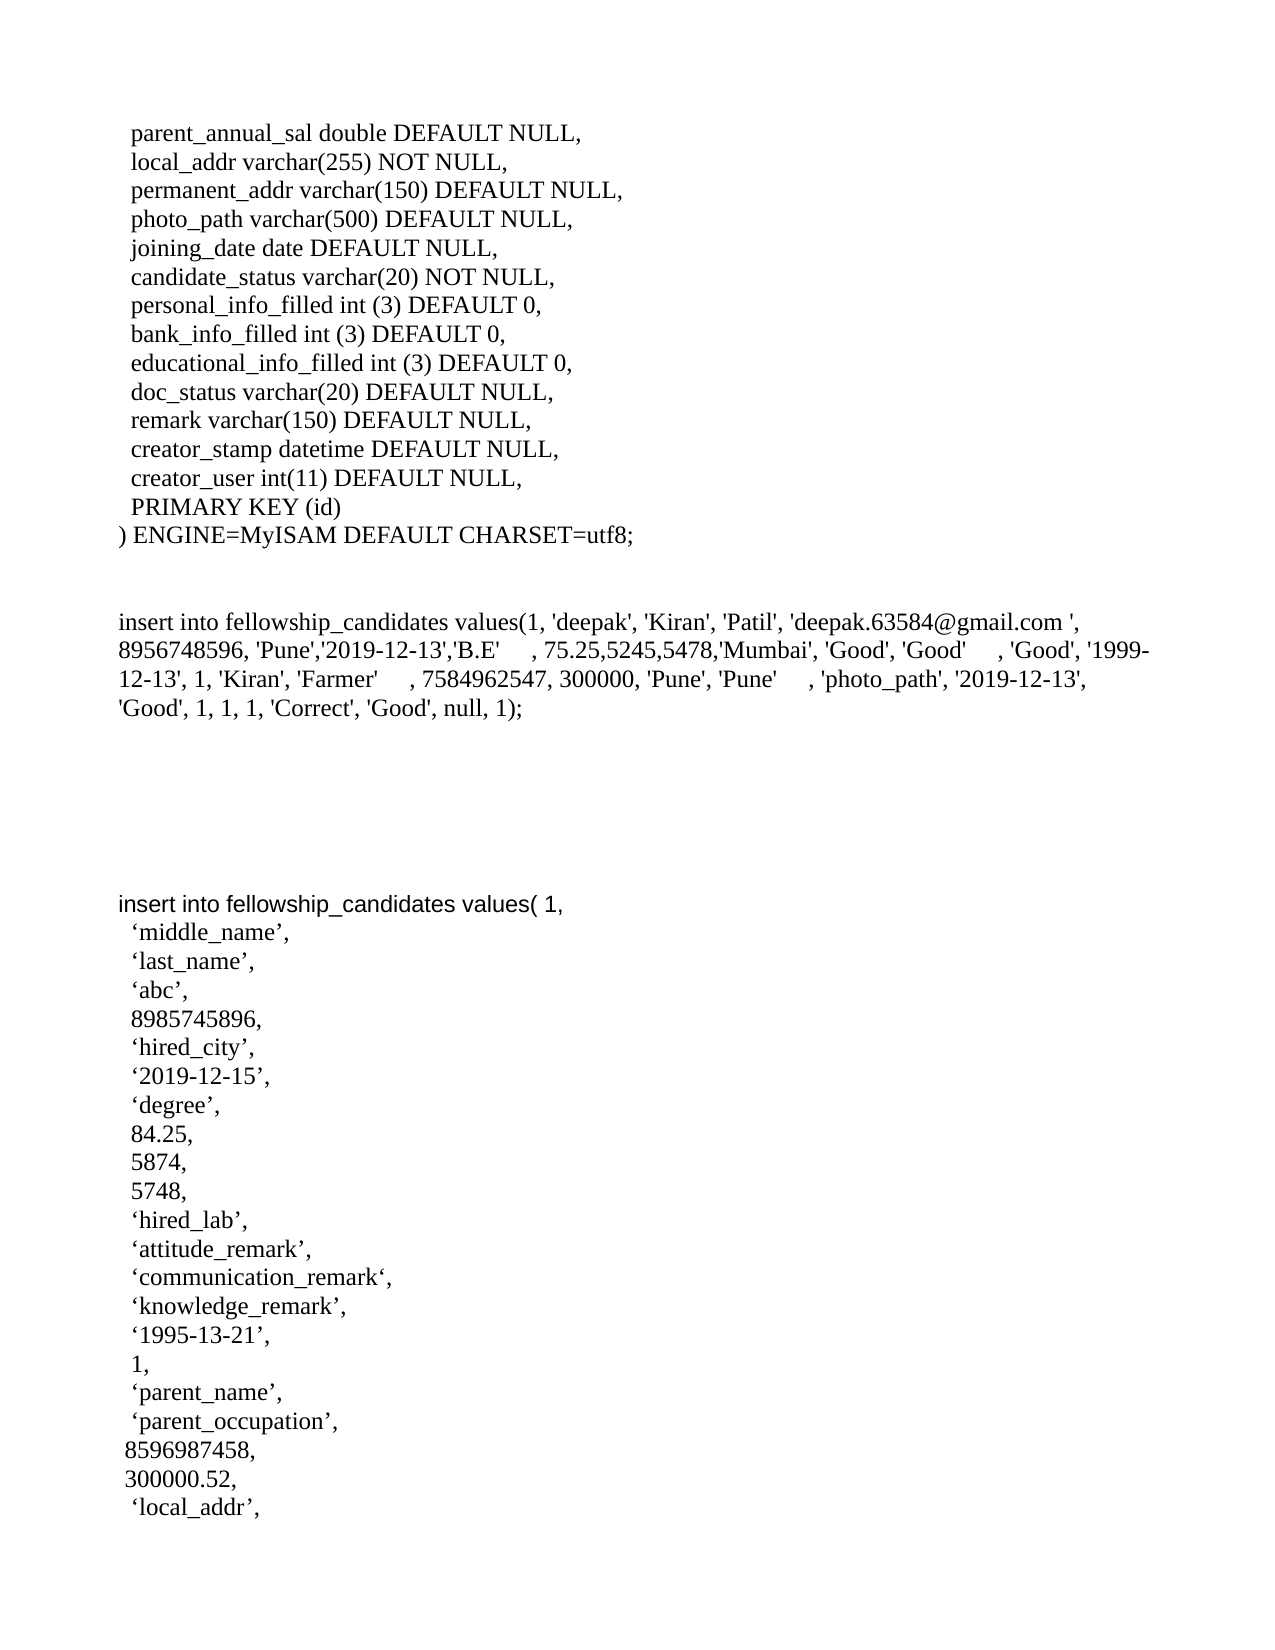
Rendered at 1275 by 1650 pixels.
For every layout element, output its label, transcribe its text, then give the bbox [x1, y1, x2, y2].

text insert into fellowship_candidates values(1, 'deepak', 'Kiran', 'Patil', 'deepak.63584@gmail.com ', 8956748596, 'Pune','2019-12-13','B.E' , 75.25,5245,5478,'Mumbai', 'Good', 'Good' , 'Good', '1999-12-13', 1, 'Kiran', 'Farmer' , 7584962547, 300000, 'Pune', 'Pune' , 'photo_path', '2019-12-13', 'Good', 1, 1, 1, 'Correct', 'Good', null, 1); [118, 607, 1157, 722]
text ‘local_addr’, [118, 1492, 1157, 1521]
text 84.25, [118, 1119, 1157, 1147]
text 8596987458, [118, 1435, 1157, 1464]
text PRIMARY KEY (id) [118, 492, 1157, 521]
text ‘parent_name’, [118, 1377, 1157, 1406]
text joining_date date DEFAULT NULL, [118, 233, 1157, 262]
text ‘2019-12-15’, [118, 1061, 1157, 1090]
text ‘1995-13-21’, [118, 1320, 1157, 1349]
text doc_status varchar(20) DEFAULT NULL, [118, 377, 1157, 406]
text local_addr varchar(255) NOT NULL, [118, 147, 1157, 176]
text personal_info_filled int (3) DEFAULT 0, [118, 291, 1157, 319]
text 5748, [118, 1176, 1157, 1205]
text ‘hired_city’, [118, 1032, 1157, 1061]
text ) ENGINE=MyISAM DEFAULT CHARSET=utf8; [118, 521, 1157, 549]
text parent_annual_sal double DEFAULT NULL, [118, 118, 1157, 147]
text ‘knowledge_remark’, [118, 1291, 1157, 1320]
text bank_info_filled int (3) DEFAULT 0, [118, 319, 1157, 348]
text ‘hired_lab’, [118, 1205, 1157, 1234]
text remark varchar(150) DEFAULT NULL, [118, 406, 1157, 434]
text 1, [118, 1349, 1157, 1377]
text creator_user int(11) DEFAULT NULL, [118, 463, 1157, 492]
text 300000.52, [118, 1464, 1157, 1492]
text ‘abc’, [118, 975, 1157, 1004]
text ‘communication_remark‘, [118, 1262, 1157, 1291]
text creator_stamp datetime DEFAULT NULL, [118, 434, 1157, 463]
text ‘middle_name’, [118, 917, 1157, 946]
text permanent_addr varchar(150) DEFAULT NULL, [118, 176, 1157, 204]
text ‘parent_occupation’, [118, 1406, 1157, 1435]
text photo_path varchar(500) DEFAULT NULL, [118, 204, 1157, 233]
text 8985745896, [118, 1004, 1157, 1032]
text ‘attitude_remark’, [118, 1234, 1157, 1262]
text insert into fellowship_candidates values( 1, [118, 891, 1157, 917]
text 5874, [118, 1147, 1157, 1176]
text educational_info_filled int (3) DEFAULT 0, [118, 348, 1157, 377]
text candidate_status varchar(20) NOT NULL, [118, 262, 1157, 291]
text ‘degree’, [118, 1090, 1157, 1119]
text ‘last_name’, [118, 946, 1157, 975]
